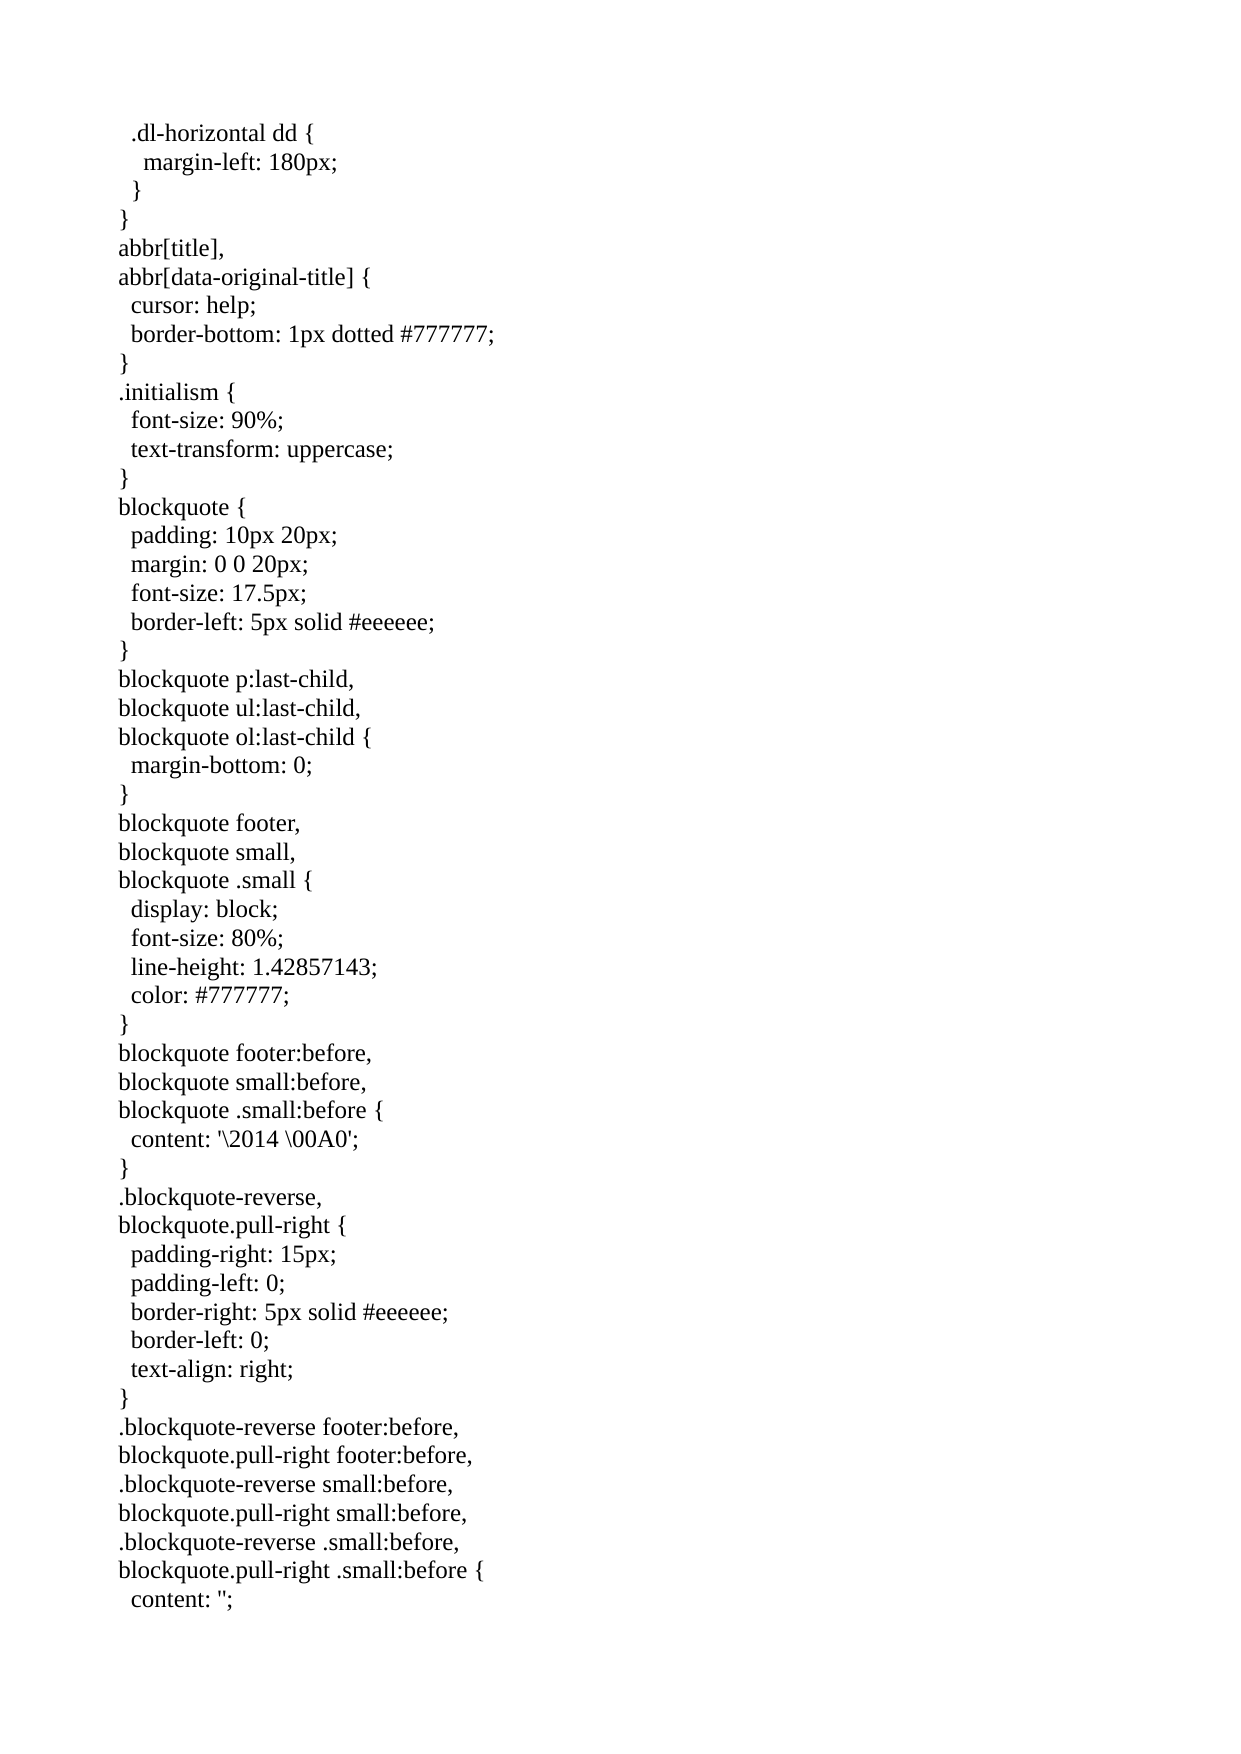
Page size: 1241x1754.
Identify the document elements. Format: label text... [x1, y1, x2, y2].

text blockquote { [118, 492, 1122, 521]
text blockquote p:last-child, [118, 664, 1122, 693]
text blockquote .small:before { [118, 1096, 1122, 1124]
text font-size: 90%; [118, 406, 1122, 434]
text border-left: 5px solid #eeeeee; [118, 607, 1122, 636]
text blockquote ol:last-child { [118, 722, 1122, 751]
text blockquote.pull-right .small:before { [118, 1556, 1122, 1584]
text } [118, 176, 1122, 204]
text } [118, 1383, 1122, 1412]
text blockquote footer, [118, 808, 1122, 837]
text padding-right: 15px; [118, 1239, 1122, 1268]
text margin-left: 180px; [118, 147, 1122, 176]
text blockquote .small { [118, 866, 1122, 894]
text } [118, 1153, 1122, 1182]
text color: #777777; [118, 981, 1122, 1009]
text } [118, 1009, 1122, 1038]
text cursor: help; [118, 291, 1122, 319]
text } [118, 636, 1122, 664]
text text-align: right; [118, 1354, 1122, 1383]
text border-right: 5px solid #eeeeee; [118, 1297, 1122, 1326]
text .blockquote-reverse, [118, 1182, 1122, 1211]
text } [118, 779, 1122, 808]
text display: block; [118, 894, 1122, 923]
text blockquote small, [118, 837, 1122, 866]
text .dl-horizontal dd { [118, 118, 1122, 147]
text .blockquote-reverse footer:before, [118, 1412, 1122, 1441]
text } [118, 204, 1122, 233]
text } [118, 463, 1122, 492]
text content: '\2014 \00A0'; [118, 1124, 1122, 1153]
text margin-bottom: 0; [118, 751, 1122, 779]
text content: ''; [118, 1584, 1122, 1613]
text abbr[title], [118, 233, 1122, 262]
text blockquote.pull-right small:before, [118, 1498, 1122, 1527]
text blockquote footer:before, [118, 1038, 1122, 1067]
text .blockquote-reverse .small:before, [118, 1527, 1122, 1556]
text .blockquote-reverse small:before, [118, 1469, 1122, 1498]
text blockquote ul:last-child, [118, 693, 1122, 722]
text border-left: 0; [118, 1326, 1122, 1354]
text } [118, 348, 1122, 377]
text padding: 10px 20px; [118, 521, 1122, 549]
text blockquote small:before, [118, 1067, 1122, 1096]
text border-bottom: 1px dotted #777777; [118, 319, 1122, 348]
text blockquote.pull-right footer:before, [118, 1441, 1122, 1469]
text abbr[data-original-title] { [118, 262, 1122, 291]
text font-size: 17.5px; [118, 578, 1122, 607]
text .initialism { [118, 377, 1122, 406]
text margin: 0 0 20px; [118, 549, 1122, 578]
text padding-left: 0; [118, 1268, 1122, 1297]
text blockquote.pull-right { [118, 1211, 1122, 1239]
text font-size: 80%; [118, 923, 1122, 952]
text text-transform: uppercase; [118, 434, 1122, 463]
text line-height: 1.42857143; [118, 952, 1122, 981]
